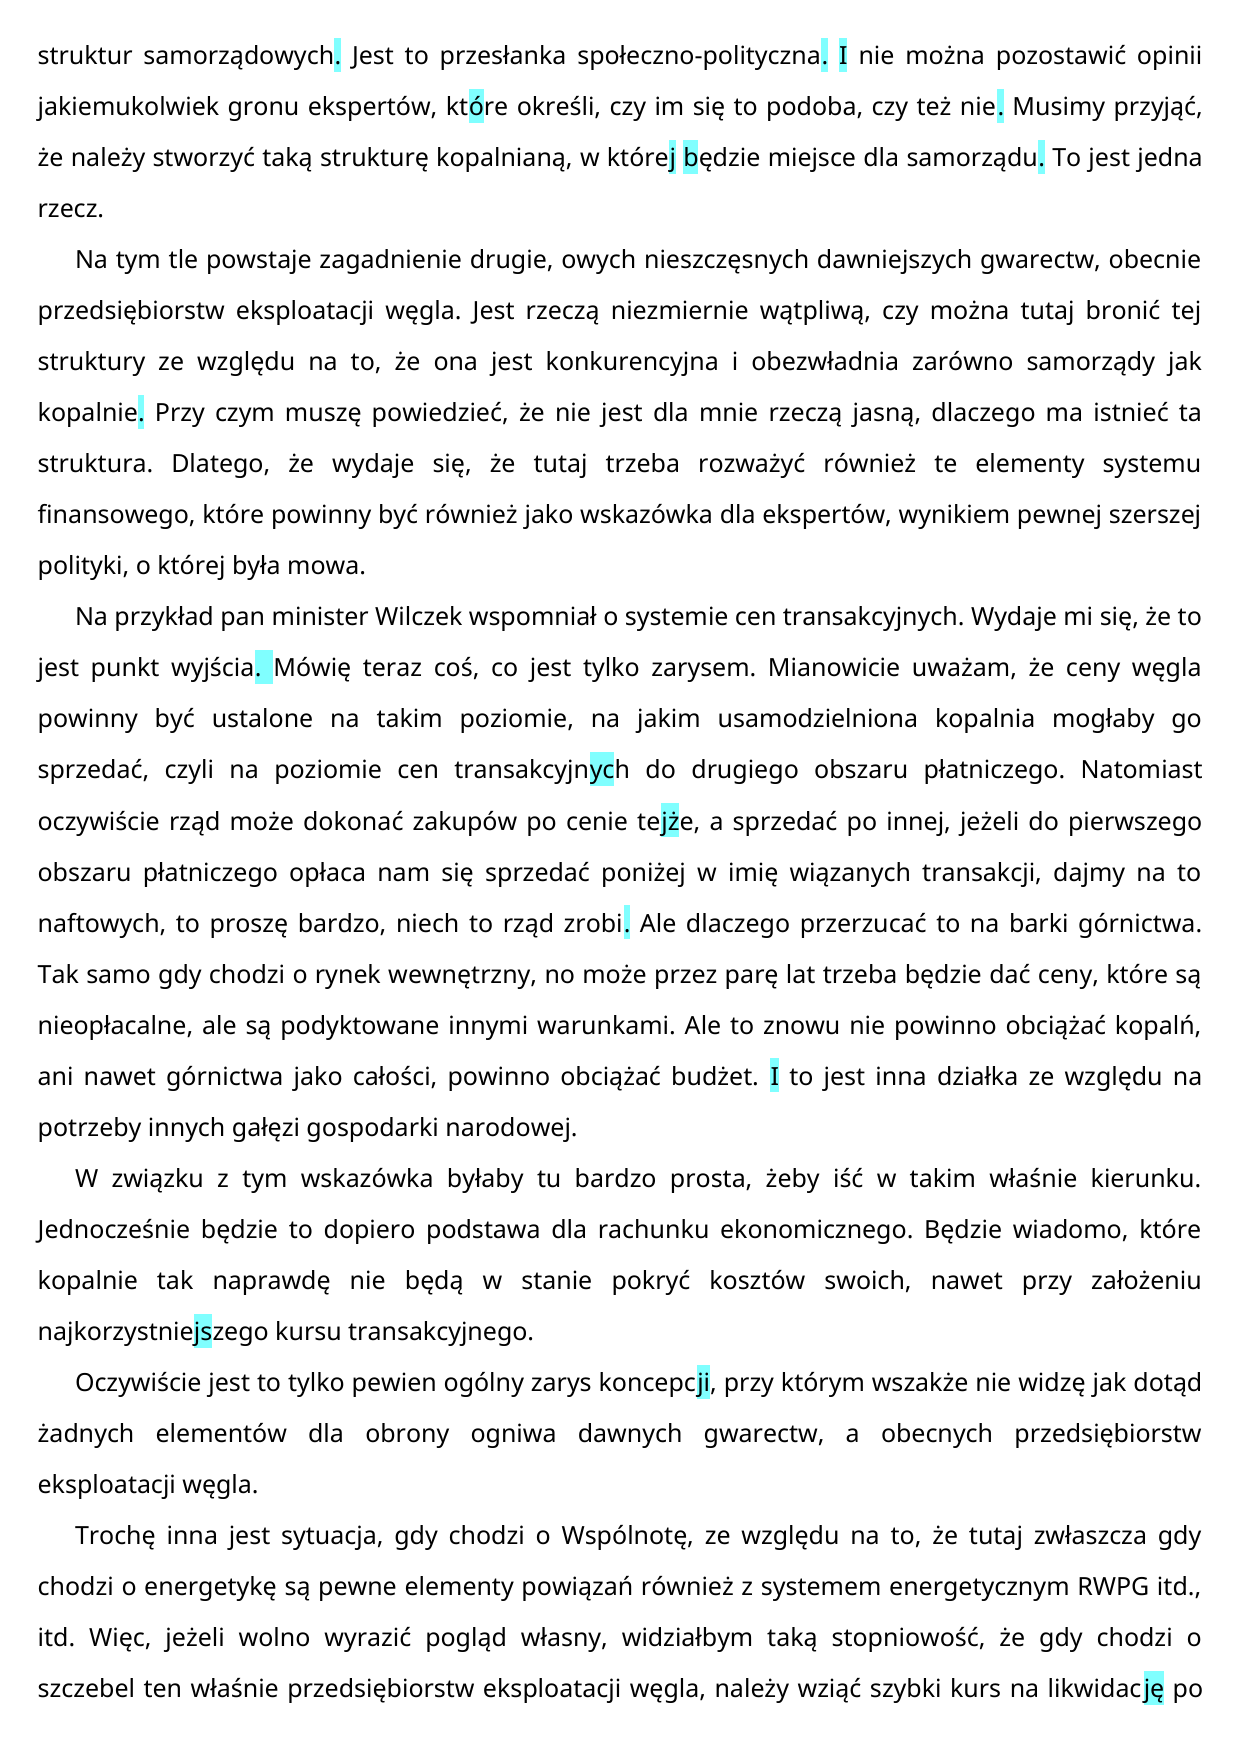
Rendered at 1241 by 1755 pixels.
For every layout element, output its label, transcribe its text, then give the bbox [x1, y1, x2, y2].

text struktur samorządowych. Jest to przesłanka społeczno-polityczna. I nie można pozostawić opinii jakiemukolwiek gronu ekspertów, które określi, czy im się to podoba, czy też nie. Musimy przyjąć, że należy stworzyć taką strukturę kopalnianą, w której będzie miejsce dla samorządu. To jest jedna rzecz. [37, 37, 1203, 225]
text Na przykład pan minister Wilczek wspomniał o systemie cen transakcyjnych. Wydaje mi się, że to jest punkt wyjścia. Mówię teraz coś, co jest tylko zarysem. Mianowicie uważam, że ceny węgla powinny być ustalone na takim poziomie, na jakim usamodzielniona kopalnia mogłaby go sprzedać, czyli na poziomie cen transakcyjnych do drugiego obszaru płatniczego. Natomiast oczywiście rząd może dokonać zakupów po cenie tejże, a sprzedać po innej, jeżeli do pierwszego obszaru płatniczego opłaca nam się sprzedać poniżej w imię wiązanych transakcji, dajmy na to naftowych, to proszę bardzo, niech to rząd zrobi. Ale dlaczego przerzucać to na barki górnictwa. Tak samo gdy chodzi o rynek wewnętrzny, no może przez parę lat trzeba będzie dać ceny, które są nieopłacalne, ale są podyktowane innymi warunkami. Ale to znowu nie powinno obciążać kopalń, ani nawet górnictwa jako całości, powinno obciążać budżet. I to jest inna działka ze względu na potrzeby innych gałęzi gospodarki narodowej. [37, 599, 1203, 1143]
text Na tym tle powstaje zagadnienie drugie, owych nieszczęsnych dawniejszych gwarectw, obecnie przedsiębiorstw eksploatacji węgla. Jest rzeczą niezmiernie wątpliwą, czy można tutaj bronić tej struktury ze względu na to, że ona jest konkurencyjna i obezwładnia zarówno samorządy jak kopalnie. Przy czym muszę powiedzieć, że nie jest dla mnie rzeczą jasną, dlaczego ma istnieć ta struktura. Dlatego, że wydaje się, że tutaj trzeba rozważyć również te elementy systemu finansowego, które powinny być również jako wskazówka dla ekspertów, wynikiem pewnej szerszej polityki, o której była mowa. [37, 242, 1203, 582]
text W związku z tym wskazówka byłaby tu bardzo prosta, żeby iść w takim właśnie kierunku. Jednocześnie będzie to dopiero podstawa dla rachunku ekonomicznego. Będzie wiadomo, które kopalnie tak naprawdę nie będą w stanie pokryć kosztów swoich, nawet przy założeniu najkorzystniejszego kursu transakcyjnego. [37, 1160, 1203, 1348]
text Trochę inna jest sytuacja, gdy chodzi o Wspólnotę, ze względu na to, że tutaj zwłaszcza gdy chodzi o energetykę są pewne elementy powiązań również z systemem energetycznym RWPG itd., itd. Więc, jeżeli wolno wyrazić pogląd własny, widziałbym taką stopniowość, że gdy chodzi o szczebel ten właśnie przedsiębiorstw eksploatacji węgla, należy wziąć szybki kurs na likwidację po [37, 1518, 1203, 1705]
text Oczywiście jest to tylko pewien ogólny zarys koncepcji, przy którym wszakże nie widzę jak dotąd żadnych elementów dla obrony ogniwa dawnych gwarectw, a obecnych przedsiębiorstw eksploatacji węgla. [37, 1364, 1203, 1501]
